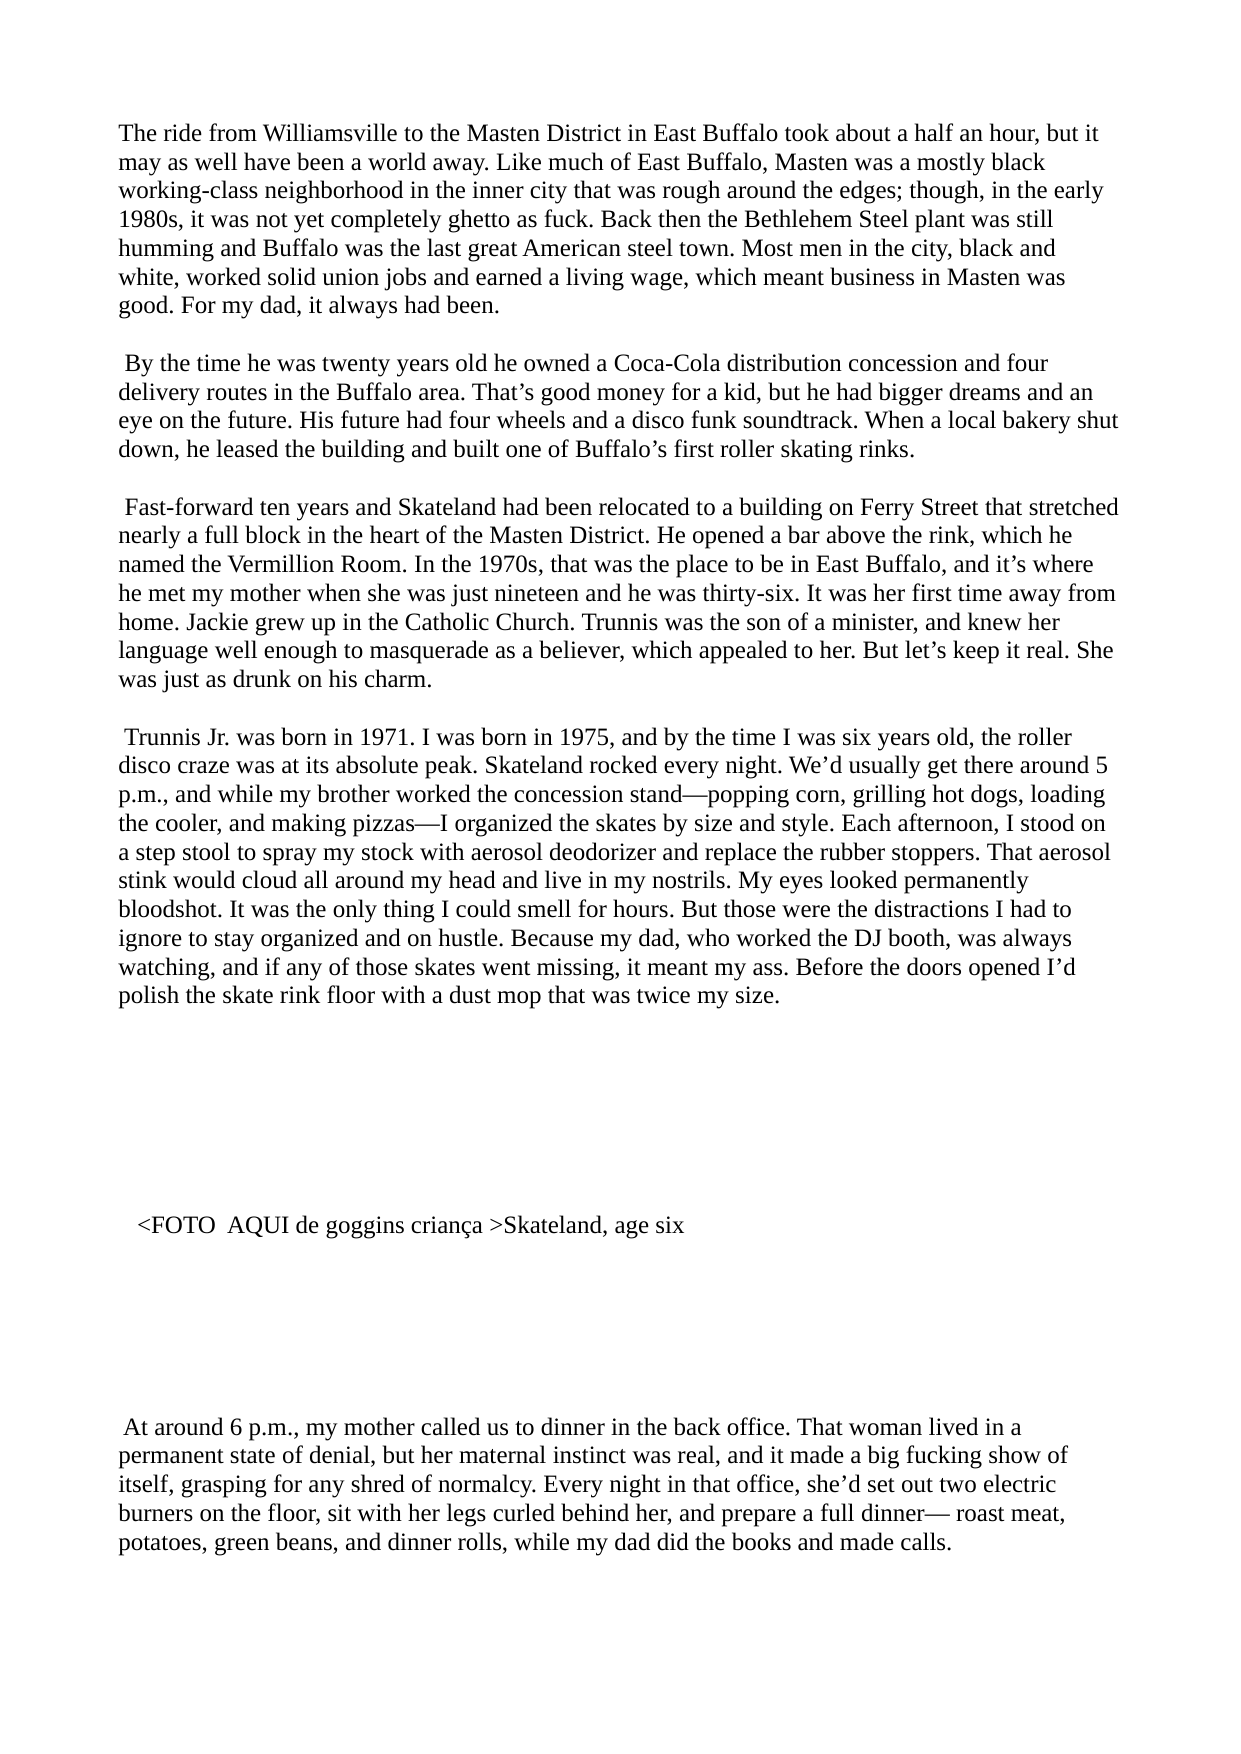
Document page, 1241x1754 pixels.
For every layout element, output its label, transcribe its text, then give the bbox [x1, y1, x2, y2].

text The ride from Williamsville to the Masten District in East Buffalo took about a half an hour, but it may as well have been a world away. Like much of East Buffalo, Masten was a mostly black working-class neighborhood in the inner city that was rough around the edges; though, in the early 1980s, it was not yet completely ghetto as fuck. Back then the Bethlehem Steel plant was still humming and Buffalo was the last great American steel town. Most men in the city, black and white, worked solid union jobs and earned a living wage, which meant business in Masten was good. For my dad, it always had been. [118, 118, 1122, 319]
text <FOTO AQUI de goggins criança >Skateland, age six [118, 1211, 1122, 1239]
text Fast-forward ten years and Skateland had been relocated to a building on Ferry Street that stretched nearly a full block in the heart of the Masten District. He opened a bar above the rink, which he named the Vermillion Room. In the 1970s, that was the place to be in East Buffalo, and it’s where he met my mother when she was just nineteen and he was thirty-six. It was her first time away from home. Jackie grew up in the Catholic Church. Trunnis was the son of a minister, and knew her language well enough to masquerade as a believer, which appealed to her. But let’s keep it real. She was just as drunk on his charm. [118, 492, 1122, 693]
text By the time he was twenty years old he owned a Coca-Cola distribution concession and four delivery routes in the Buffalo area. That’s good money for a kid, but he had bigger dreams and an eye on the future. His future had four wheels and a disco funk soundtrack. When a local bakery shut down, he leased the building and built one of Buffalo’s first roller skating rinks. [118, 348, 1122, 463]
text At around 6 p.m., my mother called us to dinner in the back office. That woman lived in a permanent state of denial, but her maternal instinct was real, and it made a big fucking show of itself, grasping for any shred of normalcy. Every night in that office, she’d set out two electric burners on the floor, sit with her legs curled behind her, and prepare a full dinner— roast meat, potatoes, green beans, and dinner rolls, while my dad did the books and made calls. [118, 1412, 1122, 1556]
text Trunnis Jr. was born in 1971. I was born in 1975, and by the time I was six years old, the roller disco craze was at its absolute peak. Skateland rocked every night. We’d usually get there around 5 p.m., and while my brother worked the concession stand—popping corn, grilling hot dogs, loading the cooler, and making pizzas—I organized the skates by size and style. Each afternoon, I stood on a step stool to spray my stock with aerosol deodorizer and replace the rubber stoppers. That aerosol stink would cloud all around my head and live in my nostrils. My eyes looked permanently bloodshot. It was the only thing I could smell for hours. But those were the distractions I had to ignore to stay organized and on hustle. Because my dad, who worked the DJ booth, was always watching, and if any of those skates went missing, it meant my ass. Before the doors opened I’d polish the skate rink floor with a dust mop that was twice my size. [118, 722, 1122, 1009]
